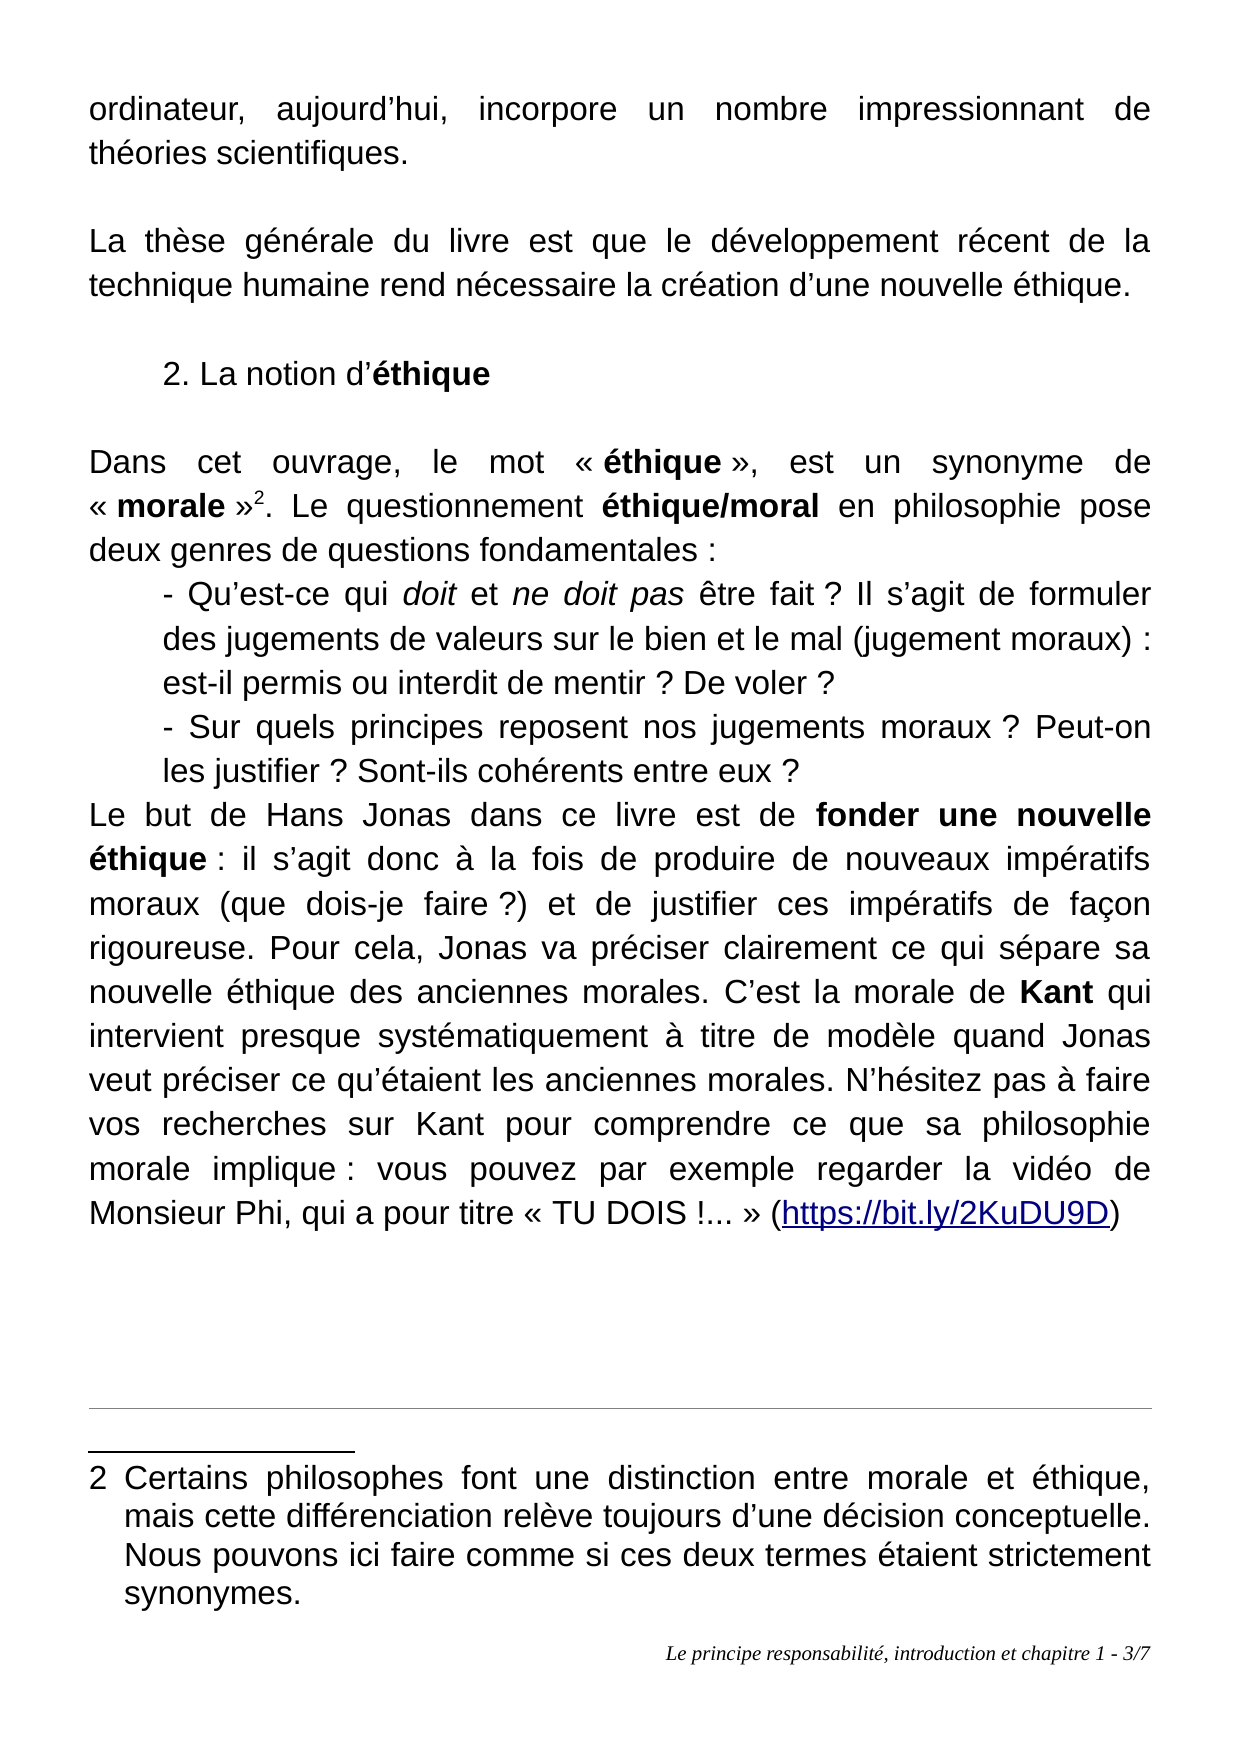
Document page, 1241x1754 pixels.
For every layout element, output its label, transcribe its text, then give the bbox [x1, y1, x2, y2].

text - Sur quels principes reposent nos jugements moraux ? Peut-on les justifier ? Sont-ils cohérents entre eux ? [162, 707, 1152, 789]
text Le but de Hans Jonas dans ce livre est de fonder une nouvelle éthique : il s’agit donc à la fois de produire de nouveaux impératifs moraux (que dois-je faire ?) et de justifier ces impératifs de façon rigoureuse. Pour cela, Jonas va préciser clairement ce qui sépare sa nouvelle éthique des anciennes morales. C’est la morale de Kant qui intervient presque systématiquement à titre de modèle quand Jonas veut préciser ce qu’étaient les anciennes morales. N’hésitez pas à faire vos recherches sur Kant pour comprendre ce que sa philosophie morale implique : vous pouvez par exemple regarder la vidéo de Monsieur Phi, qui a pour titre « TU DOIS !... » (https://bit.ly/2KuDU9D) [88, 795, 1152, 1231]
text Certains philosophes font une distinction entre morale et éthique, mais cette différenciation relève toujours d’une décision conceptuelle. Nous pouvons ici faire comme si ces deux termes étaient strictement synonymes. [88, 1458, 1152, 1612]
text ordinateur, aujourd’hui, incorpore un nombre impressionnant de théories scientifiques. [88, 88, 1152, 171]
text - Qu’est-ce qui doit et ne doit pas être fait ? Il s’agit de formuler des jugements de valeurs sur le bien et le mal (jugement moraux) : est-il permis ou interdit de mentir ? De voler ? [162, 574, 1152, 701]
text La thèse générale du livre est que le développement récent de la technique humaine rend nécessaire la création d’une nouvelle éthique. [88, 221, 1152, 304]
text 2. La notion d’éthique [88, 353, 1152, 392]
text Dans cet ouvrage, le mot « éthique », est un synonyme de « morale ». Le questionnement éthique/moral en philosophie pose deux genres de questions fondamentales : [88, 442, 1152, 569]
